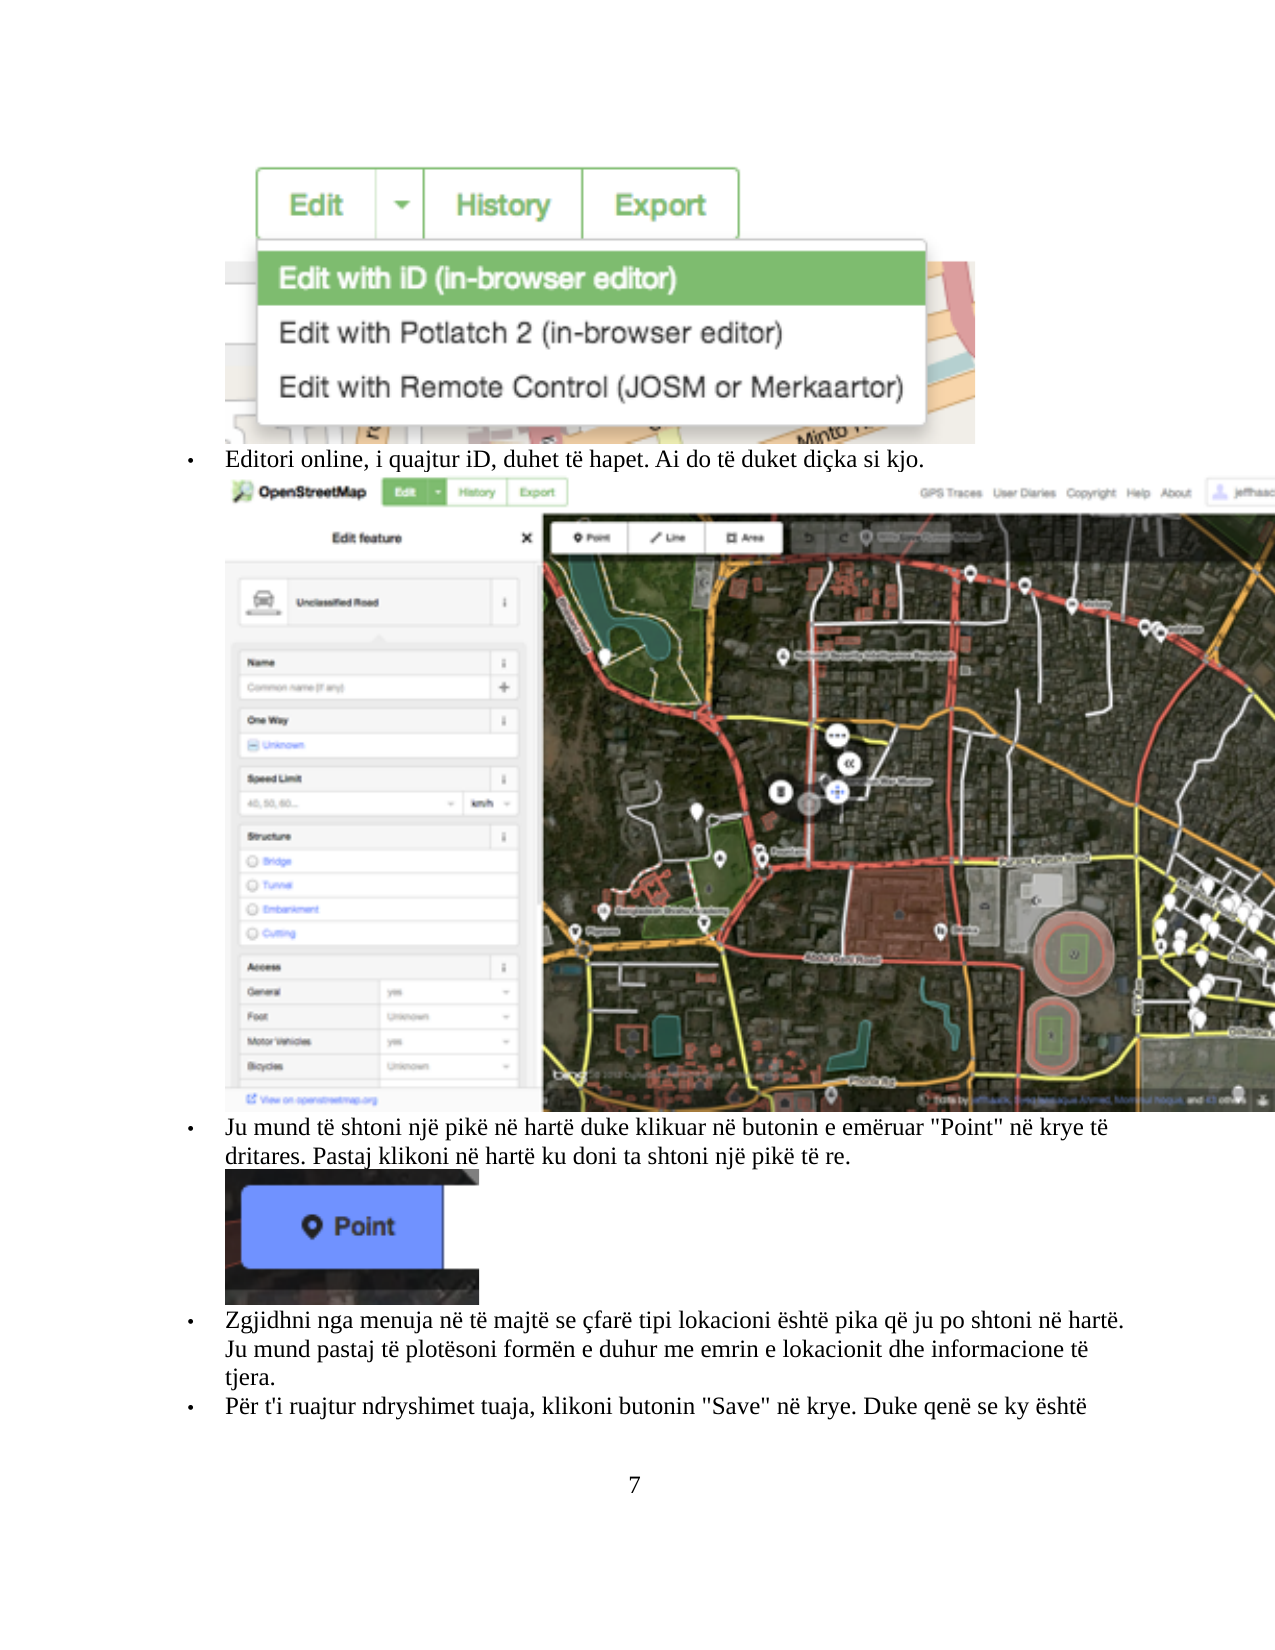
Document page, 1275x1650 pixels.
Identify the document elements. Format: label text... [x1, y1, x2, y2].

list Ju mund të shtoni një pikë në hartë duke klikuar në butonin e emëruar "Point" në krye të dritares. Pastaj klikoni në hartë ku doni ta shtoni një pikë të re. [187, 1112, 1125, 1169]
picture [225, 472, 1275, 1112]
picture [225, 1169, 480, 1305]
list Editori online, i quajtur iD, duhet të hapet. Ai do të duket diçka si kjo. [187, 444, 1125, 472]
picture [225, 150, 976, 444]
list Për t'i ruajtur ndryshimet tuaja, klikoni butonin "Save" në krye. Duke qenë se ky është editimi juaj i parë, ju mund të preferoni të luani vërdallë me editorin. Mos i ruani ndryshimet tuaja përveç nëse jeni të sigurt që janë të sakta. [187, 1391, 1125, 1420]
list Zgjidhni nga menuja në të majtë se çfarë tipi lokacioni është pika që ju po shtoni në hartë. Ju mund pastaj të plotësoni formën e duhur me emrin e lokacionit dhe informacione të tjera. [187, 1305, 1125, 1391]
